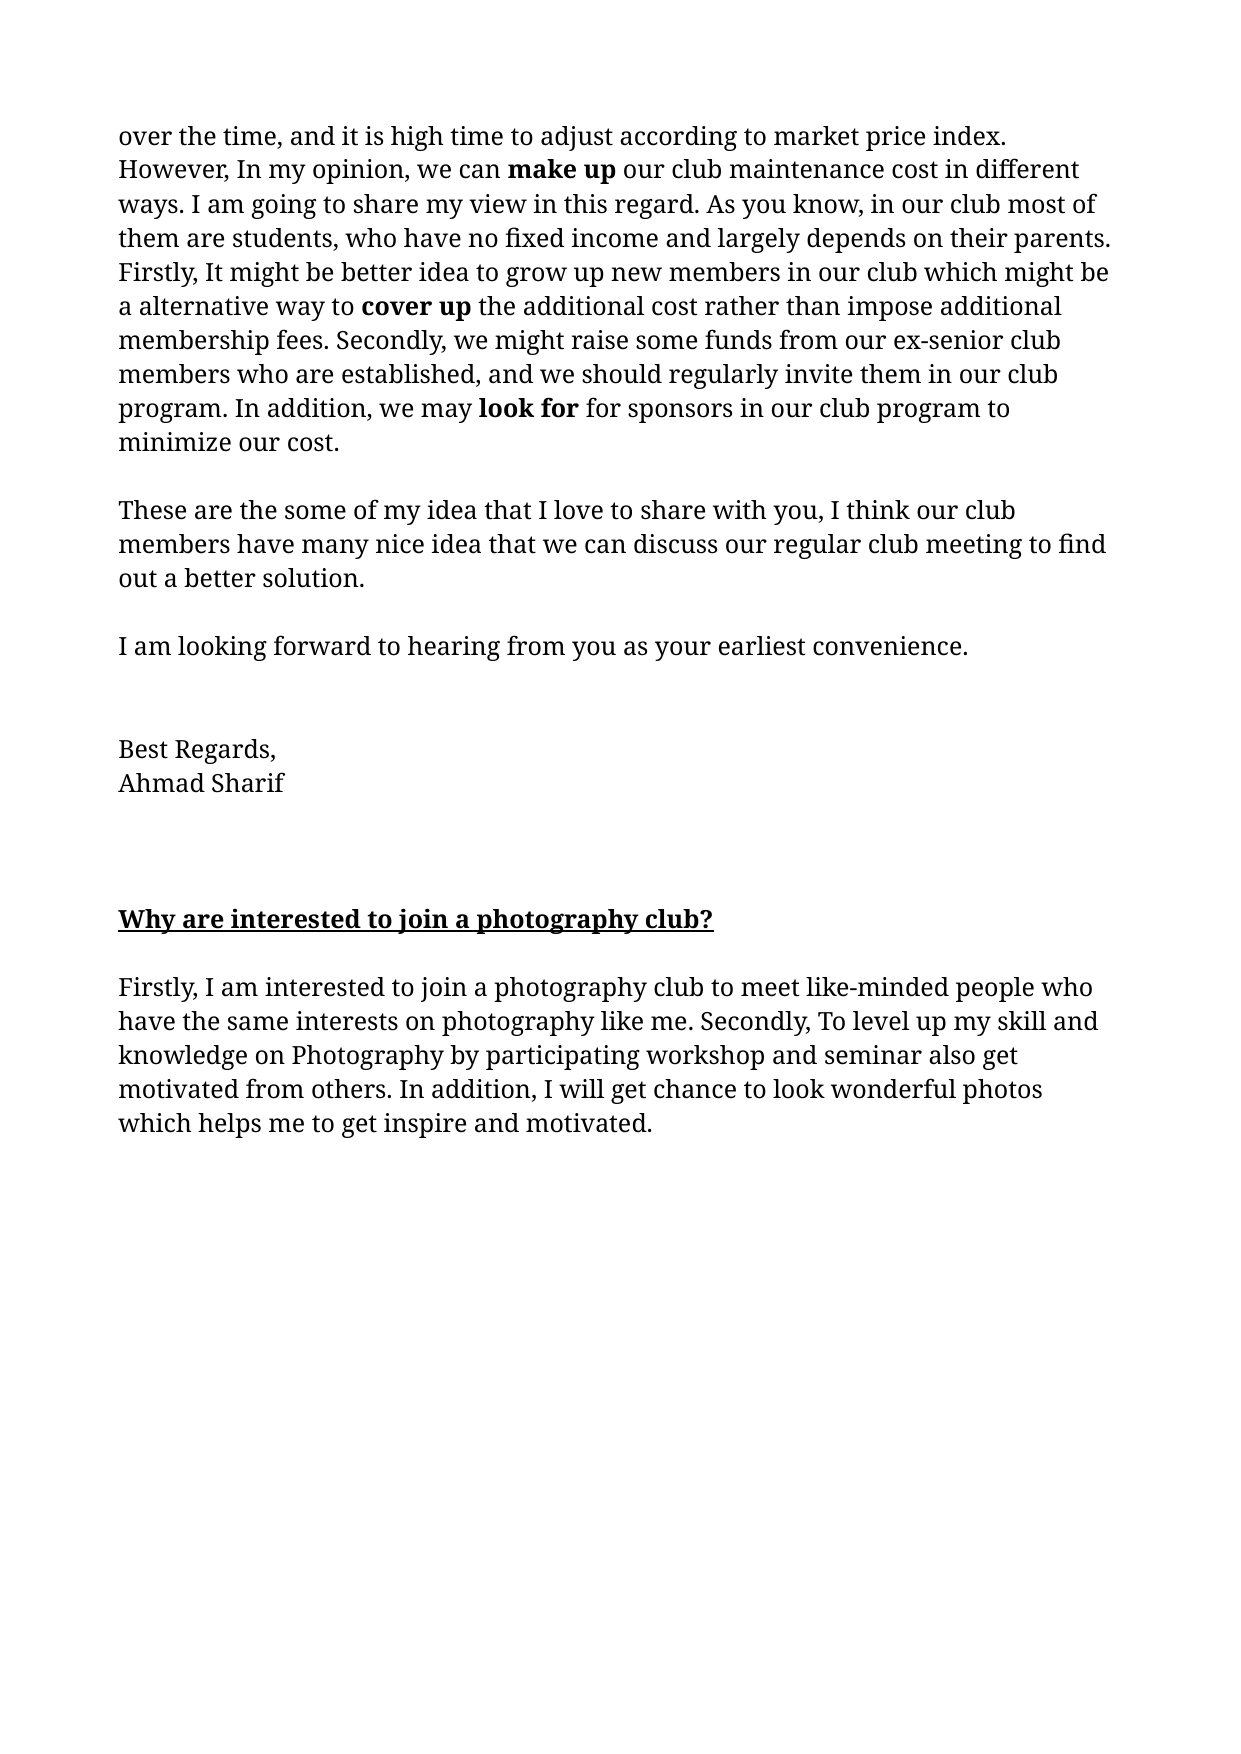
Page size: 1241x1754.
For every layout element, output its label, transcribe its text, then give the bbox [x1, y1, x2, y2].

text These are the some of my idea that I love to share with you, I think our club members have many nice idea that we can discuss our regular club meeting to find out a better solution. [118, 493, 1122, 595]
text Why are interested to join a photography club? [118, 902, 1122, 936]
text Ahmad Sharif [118, 765, 1122, 799]
text I am looking forward to hearing from you as your earliest convenience. [118, 629, 1122, 663]
text over the time, and it is high time to adjust according to market price index. However, In my opinion, we can make up our club maintenance cost in different ways. I am going to share my view in this regard. As you know, in our club most of them are students, who have no fixed income and largely depends on their parents. Firstly, It might be better idea to grow up new members in our club which might be a alternative way to cover up the additional cost rather than impose additional membership fees. Secondly, we might raise some funds from our ex-senior club members who are established, and we should regularly invite them in our club program. In addition, we may look for for sponsors in our club program to minimize our cost. [118, 118, 1122, 459]
text Firstly, I am interested to join a photography club to meet like-minded people who have the same interests on photography like me. Secondly, To level up my skill and knowledge on Photography by participating workshop and seminar also get motivated from others. In addition, I will get chance to look wonderful photos which helps me to get inspire and motivated. [118, 970, 1122, 1140]
text Best Regards, [118, 731, 1122, 765]
